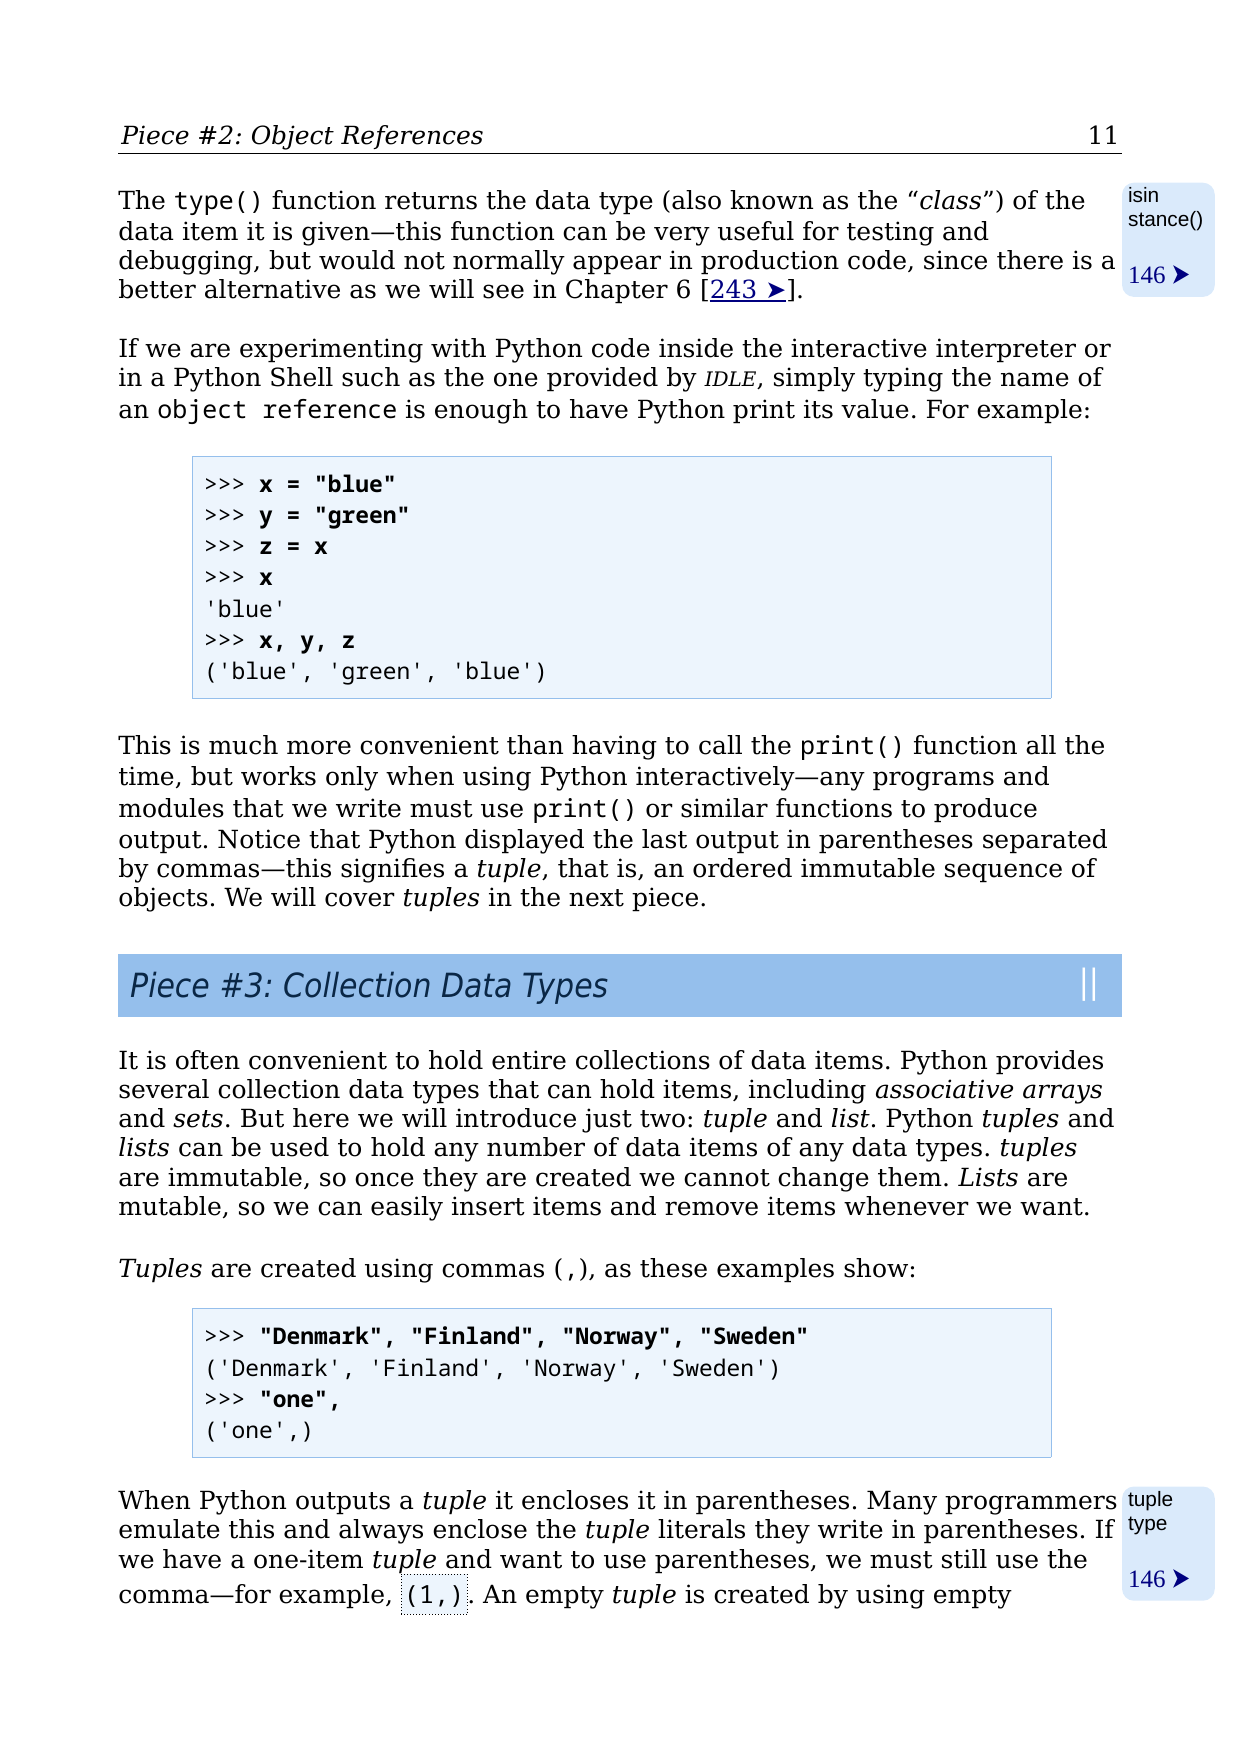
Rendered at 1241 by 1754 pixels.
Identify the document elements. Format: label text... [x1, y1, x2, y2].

text >>> x = "blue" [193, 457, 1051, 487]
text The type() function returns the data type (also known as the “class”) of the data item it is given—this function can be very useful for testing and debugging, but would not normally appear in production code, since there is a better alternative as we will see in Chapter 6 [243 ➤]. [118, 183, 1122, 304]
text This is much more convenient than having to call the print() function all the time, but works only when using Python interactively—any programs and modules that we write must use print() or similar functions to produce output. Notice that Python displayed the last output in parentheses separated by commas—this signifies a tuple, that is, an ordered immutable sequence of objects. We will cover tuples in the next piece. [118, 728, 1122, 912]
subtitle Piece #3: Collection Data Types [118, 954, 1122, 1017]
text || [1063, 963, 1098, 1002]
text When Python outputs a tuple it encloses it in parentheses. Many programmers emulate this and always enclose the tuple literals they write in parentheses. If we have a one-item tuple and want to use parentheses, we must still use the comma—for example, (1,). An empty tuple is created by using empty [118, 1487, 1122, 1614]
text ('blue', 'green', 'blue') [193, 643, 1051, 698]
text ('Denmark', 'Finland', 'Norway', 'Sweden') [193, 1339, 1051, 1371]
text >>> z = x [193, 518, 1051, 549]
text >>> x [193, 549, 1051, 581]
text If we are experimenting with Python code inside the interactive interpreter or in a Python Shell such as the one provided by idle, simply typing the name of an object reference is enough to have Python print its value. For example: [118, 334, 1122, 426]
text Tuples are created using commas (,), as these examples show: [118, 1251, 1122, 1285]
text 'blue' [193, 581, 1051, 612]
text ('one',) [193, 1402, 1051, 1457]
text >>> "Denmark", "Finland", "Norway", "Sweden" [193, 1309, 1051, 1339]
text >>> "one", [193, 1371, 1051, 1402]
text >>> x, y, z [193, 612, 1051, 643]
text It is often convenient to hold entire collections of data items. Python provides several collection data types that can hold items, including associative arrays and sets. But here we will introduce just two: tuple and list. Python tuples and lists can be used to hold any number of data items of any data types. tuples are immutable, so once they are created we cannot change them. Lists are mutable, so we can easily insert items and remove items whenever we want. [118, 1046, 1122, 1221]
text >>> y = "green" [193, 487, 1051, 518]
